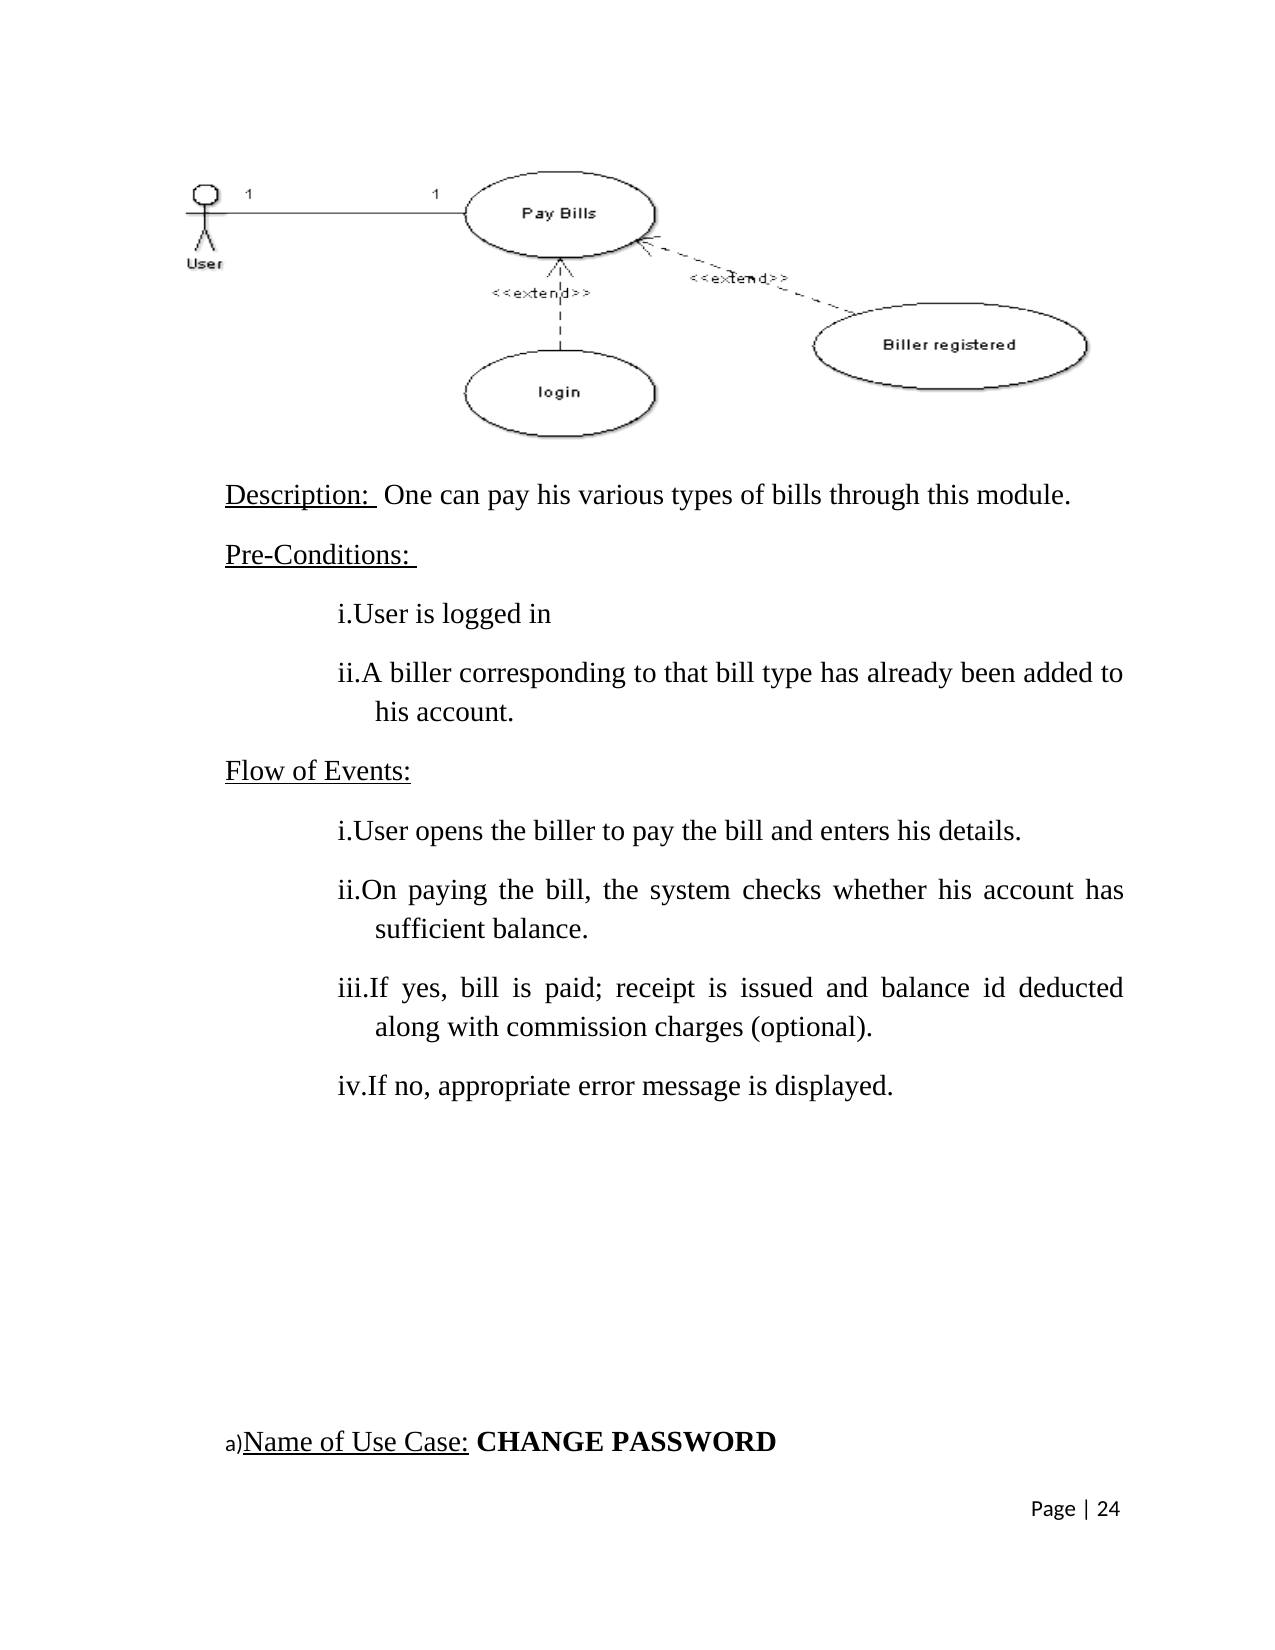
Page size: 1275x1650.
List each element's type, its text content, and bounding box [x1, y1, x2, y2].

list Name of Use Case: CHANGE PASSWORD [225, 1424, 1125, 1458]
text Pre-Conditions: [150, 537, 1125, 570]
list If no, appropriate error message is displayed. [337, 1068, 1125, 1102]
text Description: One can pay his various types of bills through this module. [150, 477, 1125, 511]
picture [166, 159, 1095, 443]
list If yes, bill is paid; receipt is issued and balance id deducted along with commission charges (optional). [337, 970, 1125, 1042]
list User opens the biller to pay the bill and enters his details. [337, 813, 1125, 846]
list A biller corresponding to that bill type has already been added to his account. [337, 656, 1125, 728]
list On paying the bill, the system checks whether his account has sufficient balance. [337, 872, 1125, 944]
list User is logged in [337, 596, 1125, 630]
text Flow of Events: [225, 753, 1125, 787]
